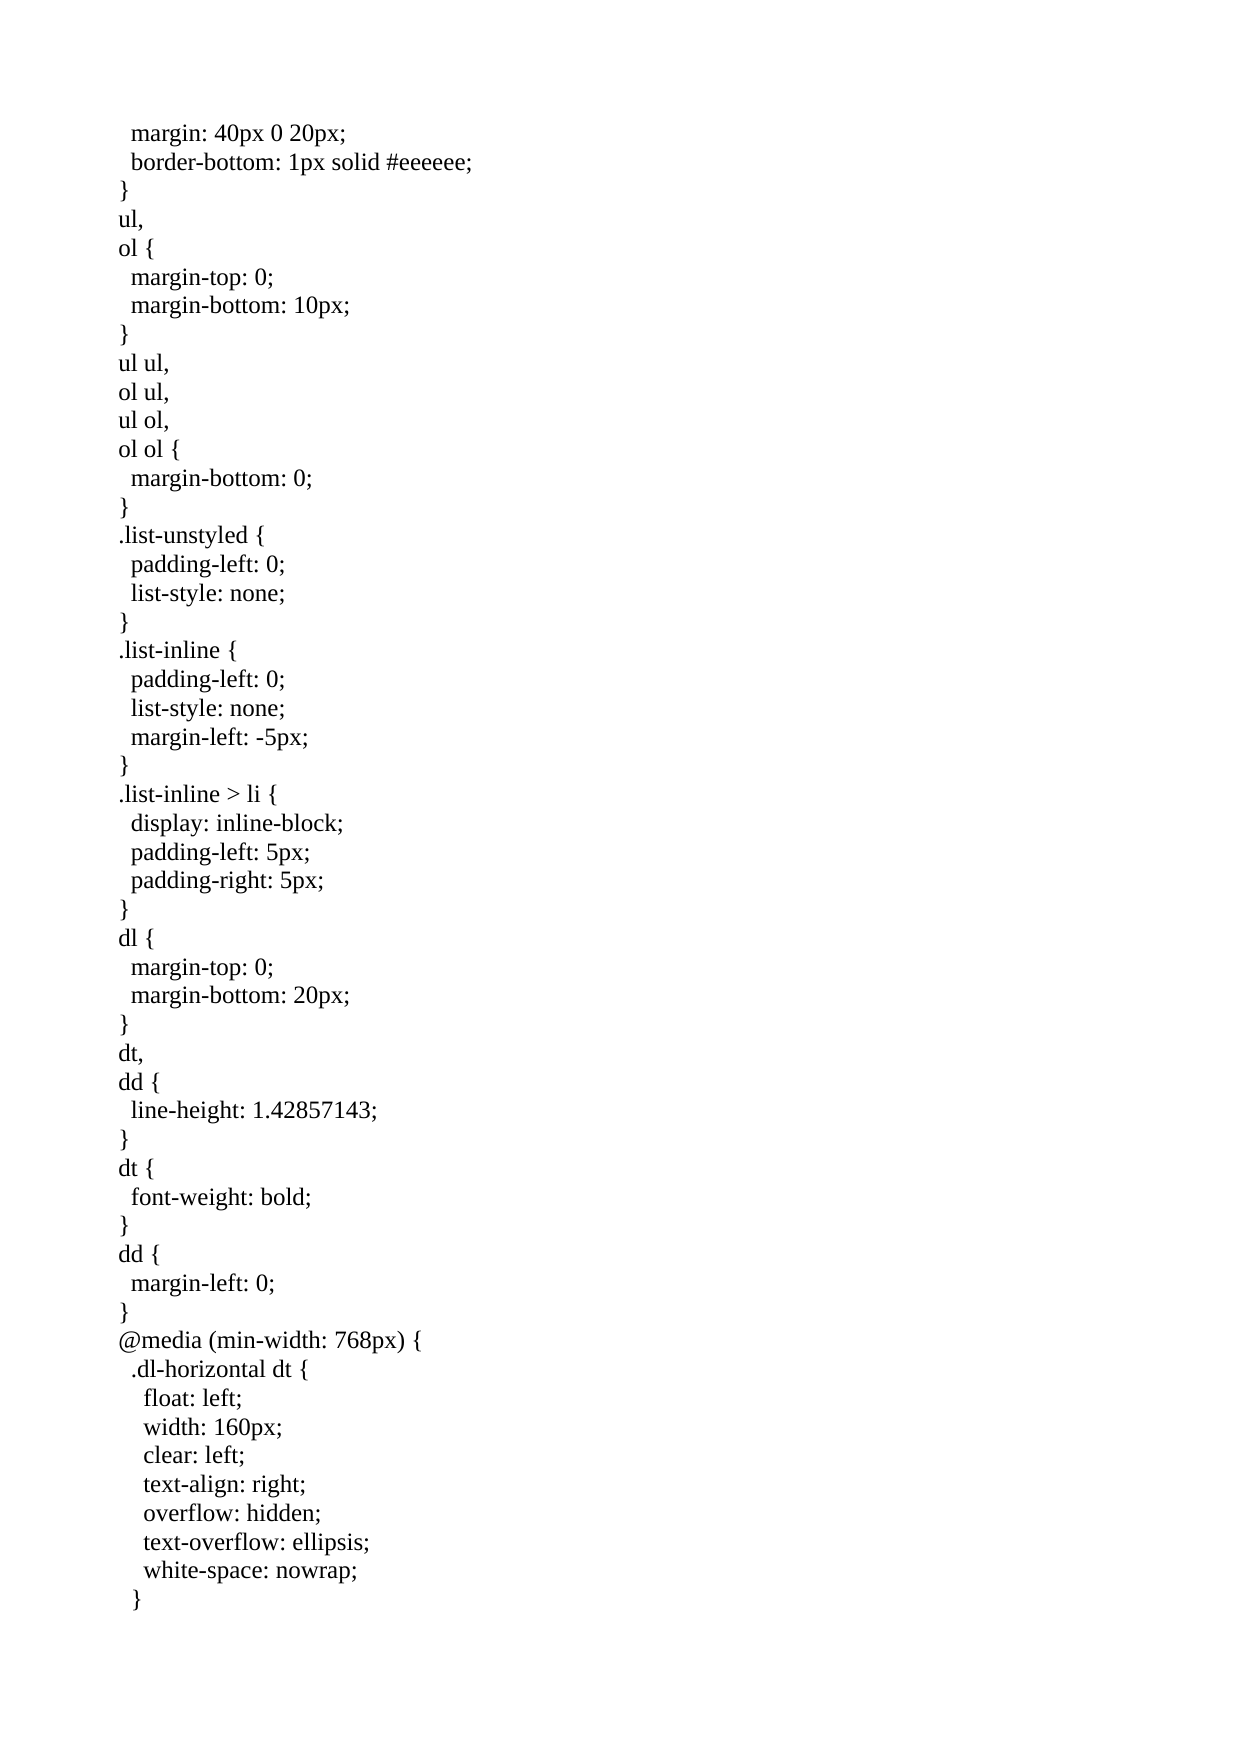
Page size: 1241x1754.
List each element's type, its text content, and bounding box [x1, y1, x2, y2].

text ol ol { [118, 434, 1122, 463]
text margin-top: 0; [118, 262, 1122, 291]
text ul ul, [118, 348, 1122, 377]
text margin-bottom: 10px; [118, 291, 1122, 319]
text dd { [118, 1239, 1122, 1268]
text } [118, 1009, 1122, 1038]
text @media (min-width: 768px) { [118, 1326, 1122, 1354]
text } [118, 319, 1122, 348]
text text-overflow: ellipsis; [118, 1527, 1122, 1556]
text .list-unstyled { [118, 521, 1122, 549]
text .list-inline { [118, 636, 1122, 664]
text width: 160px; [118, 1412, 1122, 1441]
text ol ul, [118, 377, 1122, 406]
text dt { [118, 1153, 1122, 1182]
text padding-left: 5px; [118, 837, 1122, 866]
text dt, [118, 1038, 1122, 1067]
text } [118, 1211, 1122, 1239]
text float: left; [118, 1383, 1122, 1412]
text text-align: right; [118, 1469, 1122, 1498]
text } [118, 894, 1122, 923]
text margin-left: -5px; [118, 722, 1122, 751]
text padding-left: 0; [118, 549, 1122, 578]
text dd { [118, 1067, 1122, 1096]
text font-weight: bold; [118, 1182, 1122, 1211]
text margin: 40px 0 20px; [118, 118, 1122, 147]
text white-space: nowrap; [118, 1556, 1122, 1584]
text margin-bottom: 0; [118, 463, 1122, 492]
text .list-inline > li { [118, 779, 1122, 808]
text } [118, 1584, 1122, 1613]
text margin-left: 0; [118, 1268, 1122, 1297]
text border-bottom: 1px solid #eeeeee; [118, 147, 1122, 176]
text dl { [118, 923, 1122, 952]
text } [118, 492, 1122, 521]
text } [118, 176, 1122, 204]
text margin-top: 0; [118, 952, 1122, 981]
text ol { [118, 233, 1122, 262]
text ul ol, [118, 406, 1122, 434]
text display: inline-block; [118, 808, 1122, 837]
text } [118, 607, 1122, 636]
text clear: left; [118, 1441, 1122, 1469]
text list-style: none; [118, 693, 1122, 722]
text ul, [118, 204, 1122, 233]
text } [118, 1124, 1122, 1153]
text } [118, 751, 1122, 779]
text overflow: hidden; [118, 1498, 1122, 1527]
text padding-right: 5px; [118, 866, 1122, 894]
text } [118, 1297, 1122, 1326]
text .dl-horizontal dt { [118, 1354, 1122, 1383]
text line-height: 1.42857143; [118, 1096, 1122, 1124]
text padding-left: 0; [118, 664, 1122, 693]
text margin-bottom: 20px; [118, 981, 1122, 1009]
text list-style: none; [118, 578, 1122, 607]
